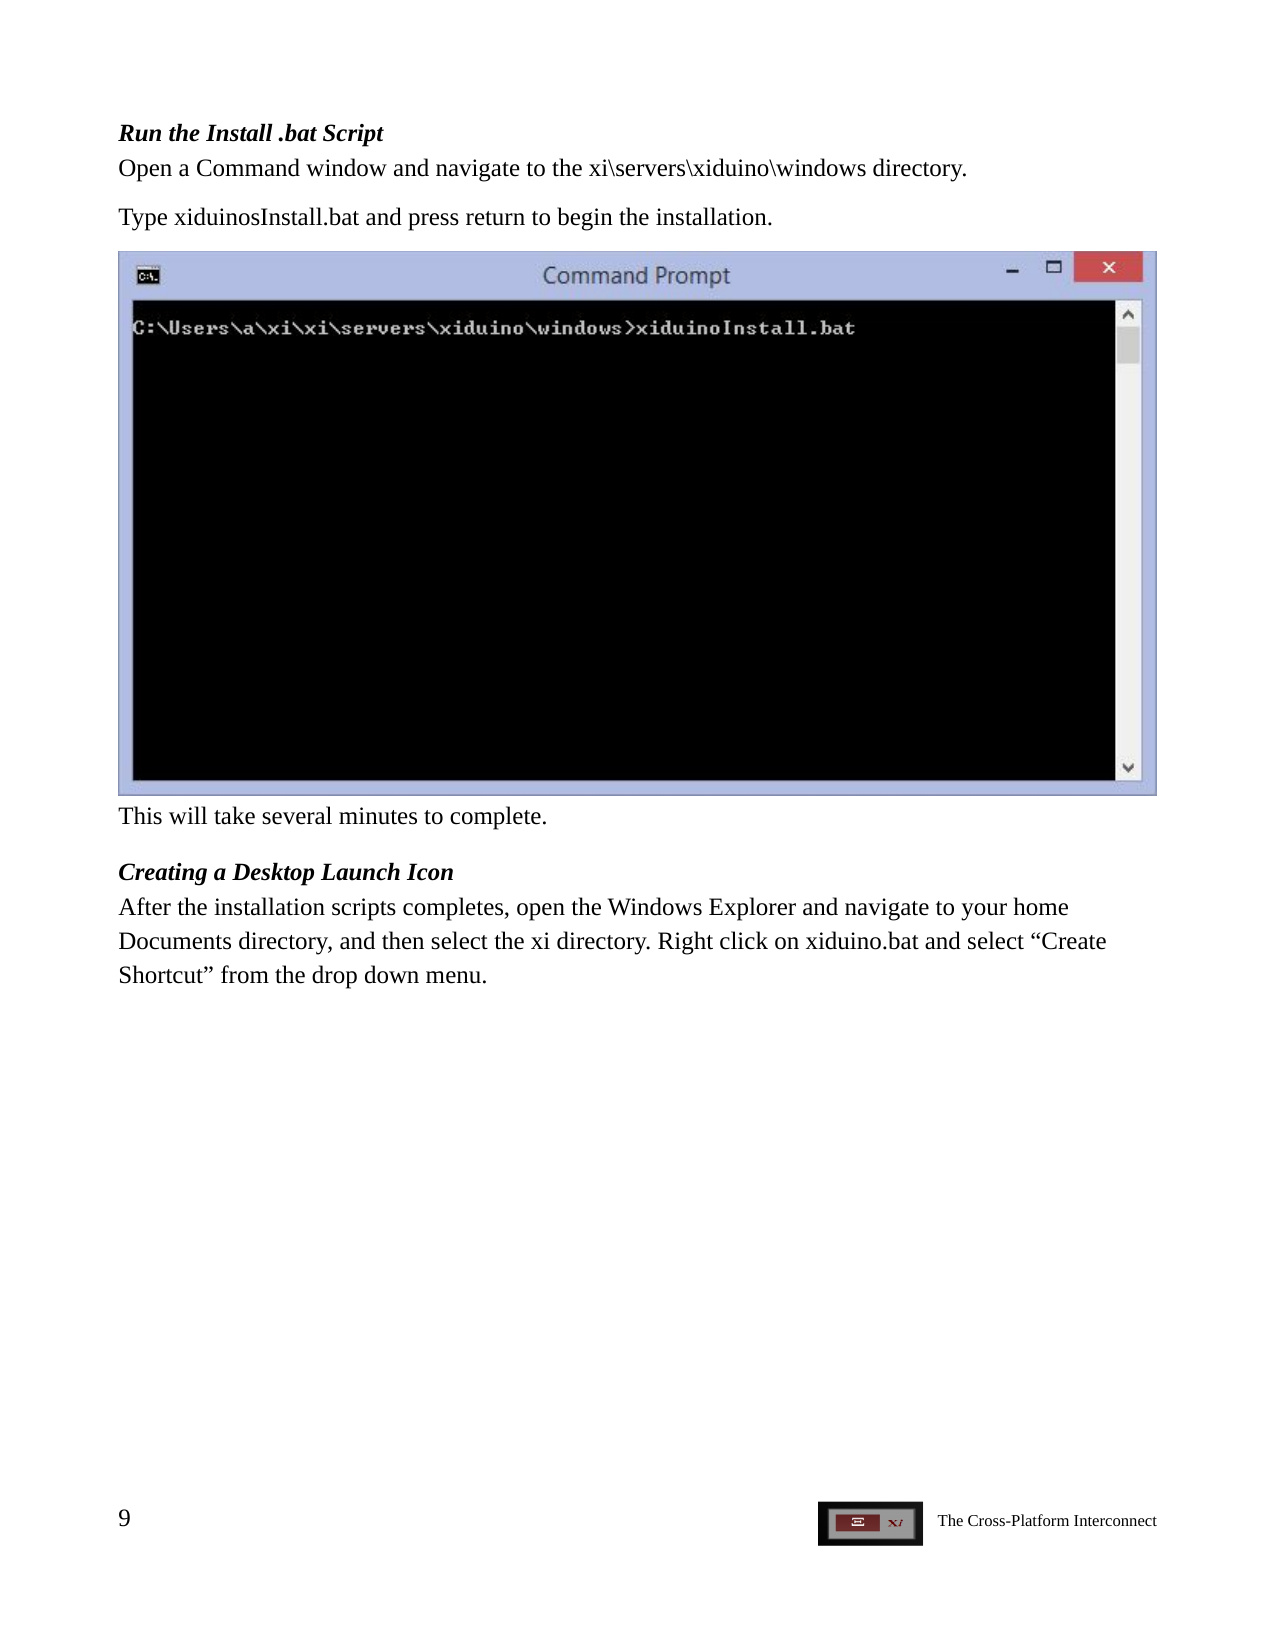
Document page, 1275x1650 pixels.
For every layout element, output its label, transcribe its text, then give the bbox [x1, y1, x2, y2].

text Type xiduinosInstall.bat and press return to begin the installation. [118, 202, 1157, 231]
subtitle Run the Install .bat Script [118, 118, 1157, 147]
subtitle Creating a Desktop Launch Icon [118, 857, 1157, 885]
picture [817, 1501, 924, 1546]
text This will take several minutes to complete. [118, 796, 1157, 830]
text After the installation scripts completes, open the Windows Explorer and navigate to your home Documents directory, and then select the xi directory. Right click on xiduino.bat and select “Create Shortcut” from the drop down menu. [118, 892, 1157, 989]
text Open a Command window and navigate to the xi\servers\xiduino\windows directory. [118, 153, 1157, 182]
picture [118, 251, 1157, 796]
